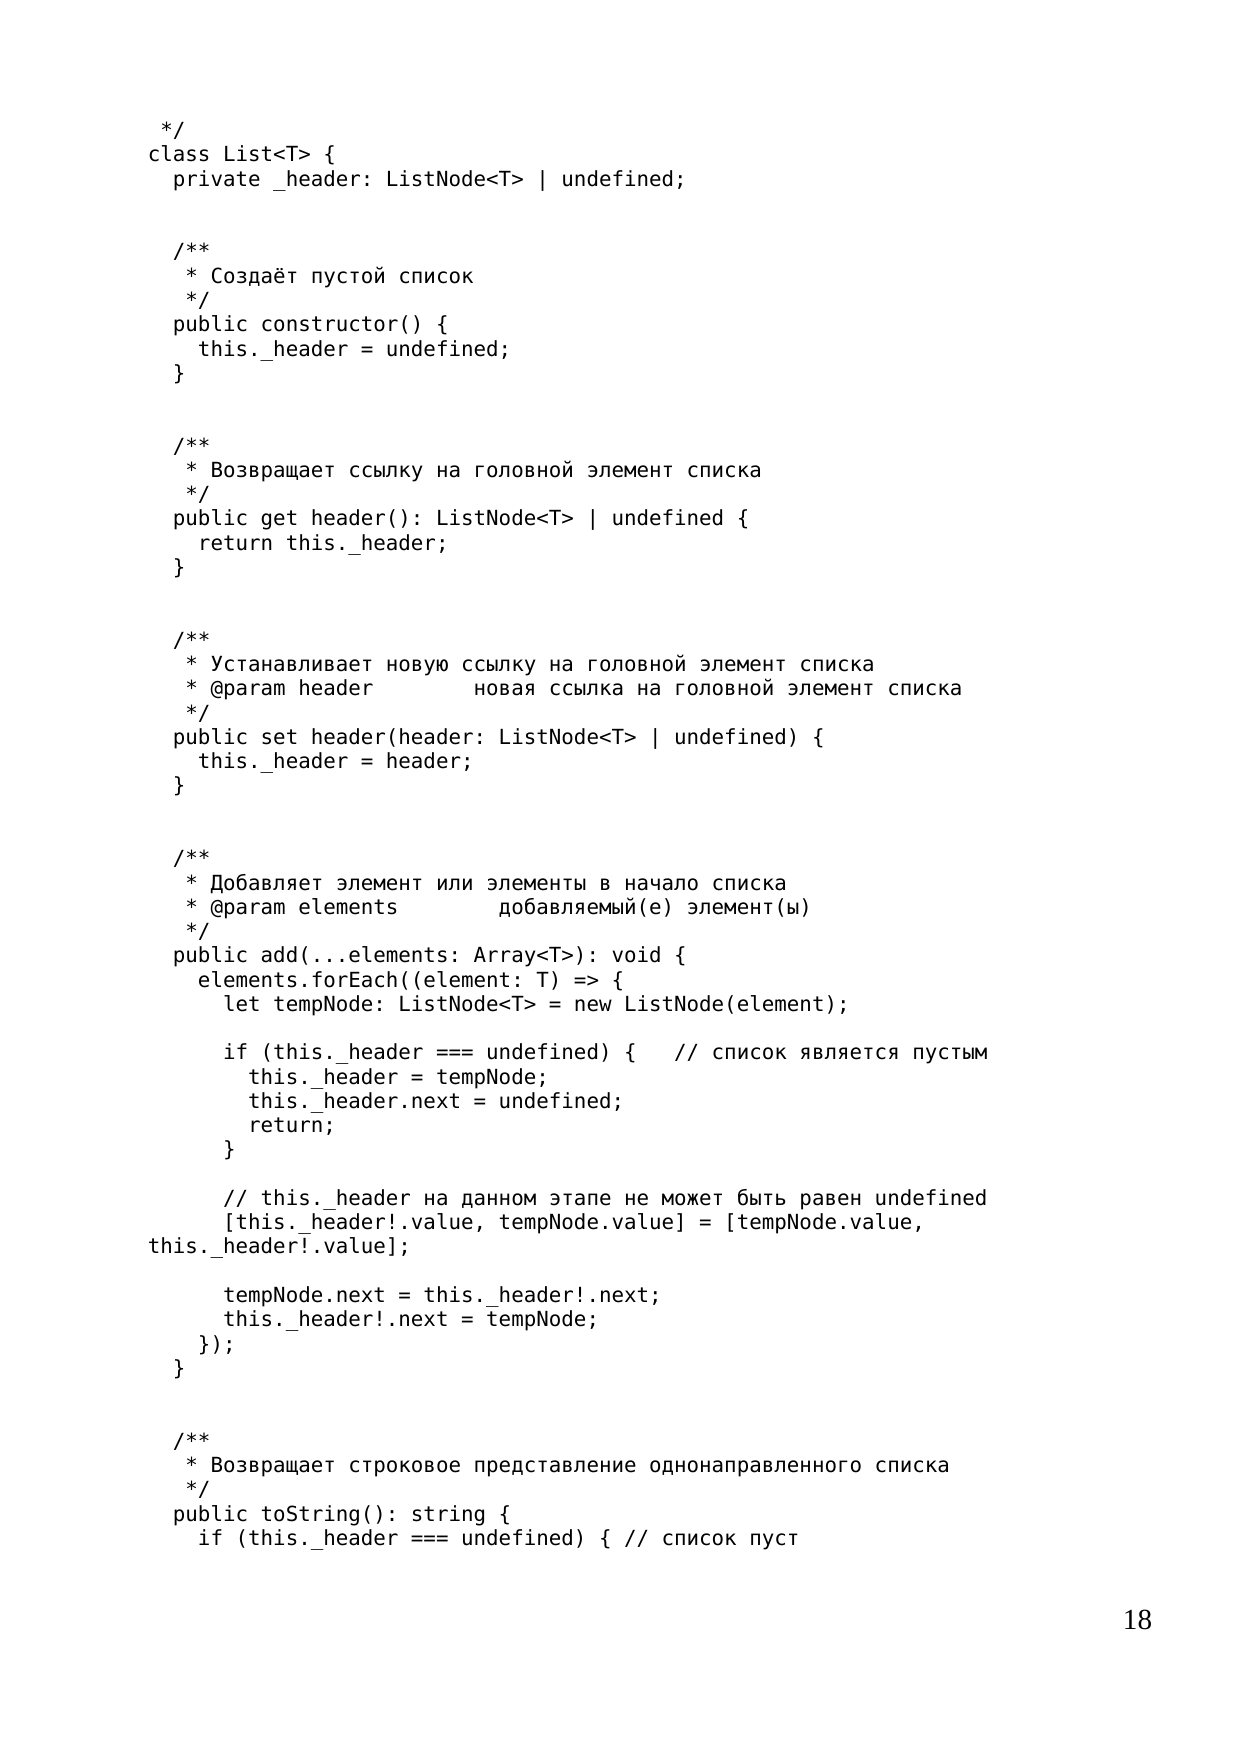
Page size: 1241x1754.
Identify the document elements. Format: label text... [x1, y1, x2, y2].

text return this._header; [148, 531, 1152, 555]
text tempNode.next = this._header!.next; [148, 1283, 1152, 1307]
text }); [148, 1332, 1152, 1356]
text */ [148, 288, 1152, 312]
text */ [148, 701, 1152, 725]
text this._header = tempNode; [148, 1065, 1152, 1089]
text * @param elements добавляемый(е) элемент(ы) [148, 895, 1152, 919]
text if (this._header === undefined) { // список пуст [148, 1526, 1152, 1550]
text */ [148, 919, 1152, 943]
text public add(...elements: Array<T>): void { [148, 943, 1152, 968]
text * Возвращает строковое представление однонаправленного списка [148, 1453, 1152, 1477]
text * Устанавливает новую ссылку на головной элемент списка [148, 652, 1152, 676]
text /** [148, 628, 1152, 652]
text } [148, 555, 1152, 579]
text elements.forEach((element: T) => { [148, 968, 1152, 992]
text this._header.next = undefined; [148, 1089, 1152, 1113]
text /** [148, 434, 1152, 458]
text * Добавляет элемент или элементы в начало списка [148, 871, 1152, 895]
text // this._header на данном этапе не может быть равен undefined [148, 1186, 1152, 1210]
text * Возвращает ссылку на головной элемент списка [148, 458, 1152, 482]
text private _header: ListNode<T> | undefined; [148, 167, 1152, 191]
text this._header!.next = tempNode; [148, 1307, 1152, 1332]
text */ [148, 118, 1152, 142]
text public toString(): string { [148, 1502, 1152, 1526]
text * @param header новая ссылка на головной элемент списка [148, 676, 1152, 701]
text } [148, 1137, 1152, 1162]
text public constructor() { [148, 312, 1152, 337]
text let tempNode: ListNode<T> = new ListNode(element); [148, 992, 1152, 1016]
text return; [148, 1113, 1152, 1137]
text */ [148, 482, 1152, 506]
text */ [148, 1477, 1152, 1502]
text this._header = header; [148, 749, 1152, 773]
text /** [148, 846, 1152, 871]
text if (this._header === undefined) { // список является пустым [148, 1040, 1152, 1065]
text public set header(header: ListNode<T> | undefined) { [148, 725, 1152, 749]
text } [148, 773, 1152, 798]
text [this._header!.value, tempNode.value] = [tempNode.value, this._header!.value]; [148, 1210, 1152, 1259]
text public get header(): ListNode<T> | undefined { [148, 506, 1152, 531]
text } [148, 1356, 1152, 1380]
text * Создаёт пустой список [148, 264, 1152, 288]
text class List<T> { [148, 142, 1152, 167]
text this._header = undefined; [148, 337, 1152, 361]
text /** [148, 1429, 1152, 1453]
text /** [148, 239, 1152, 264]
text } [148, 361, 1152, 385]
